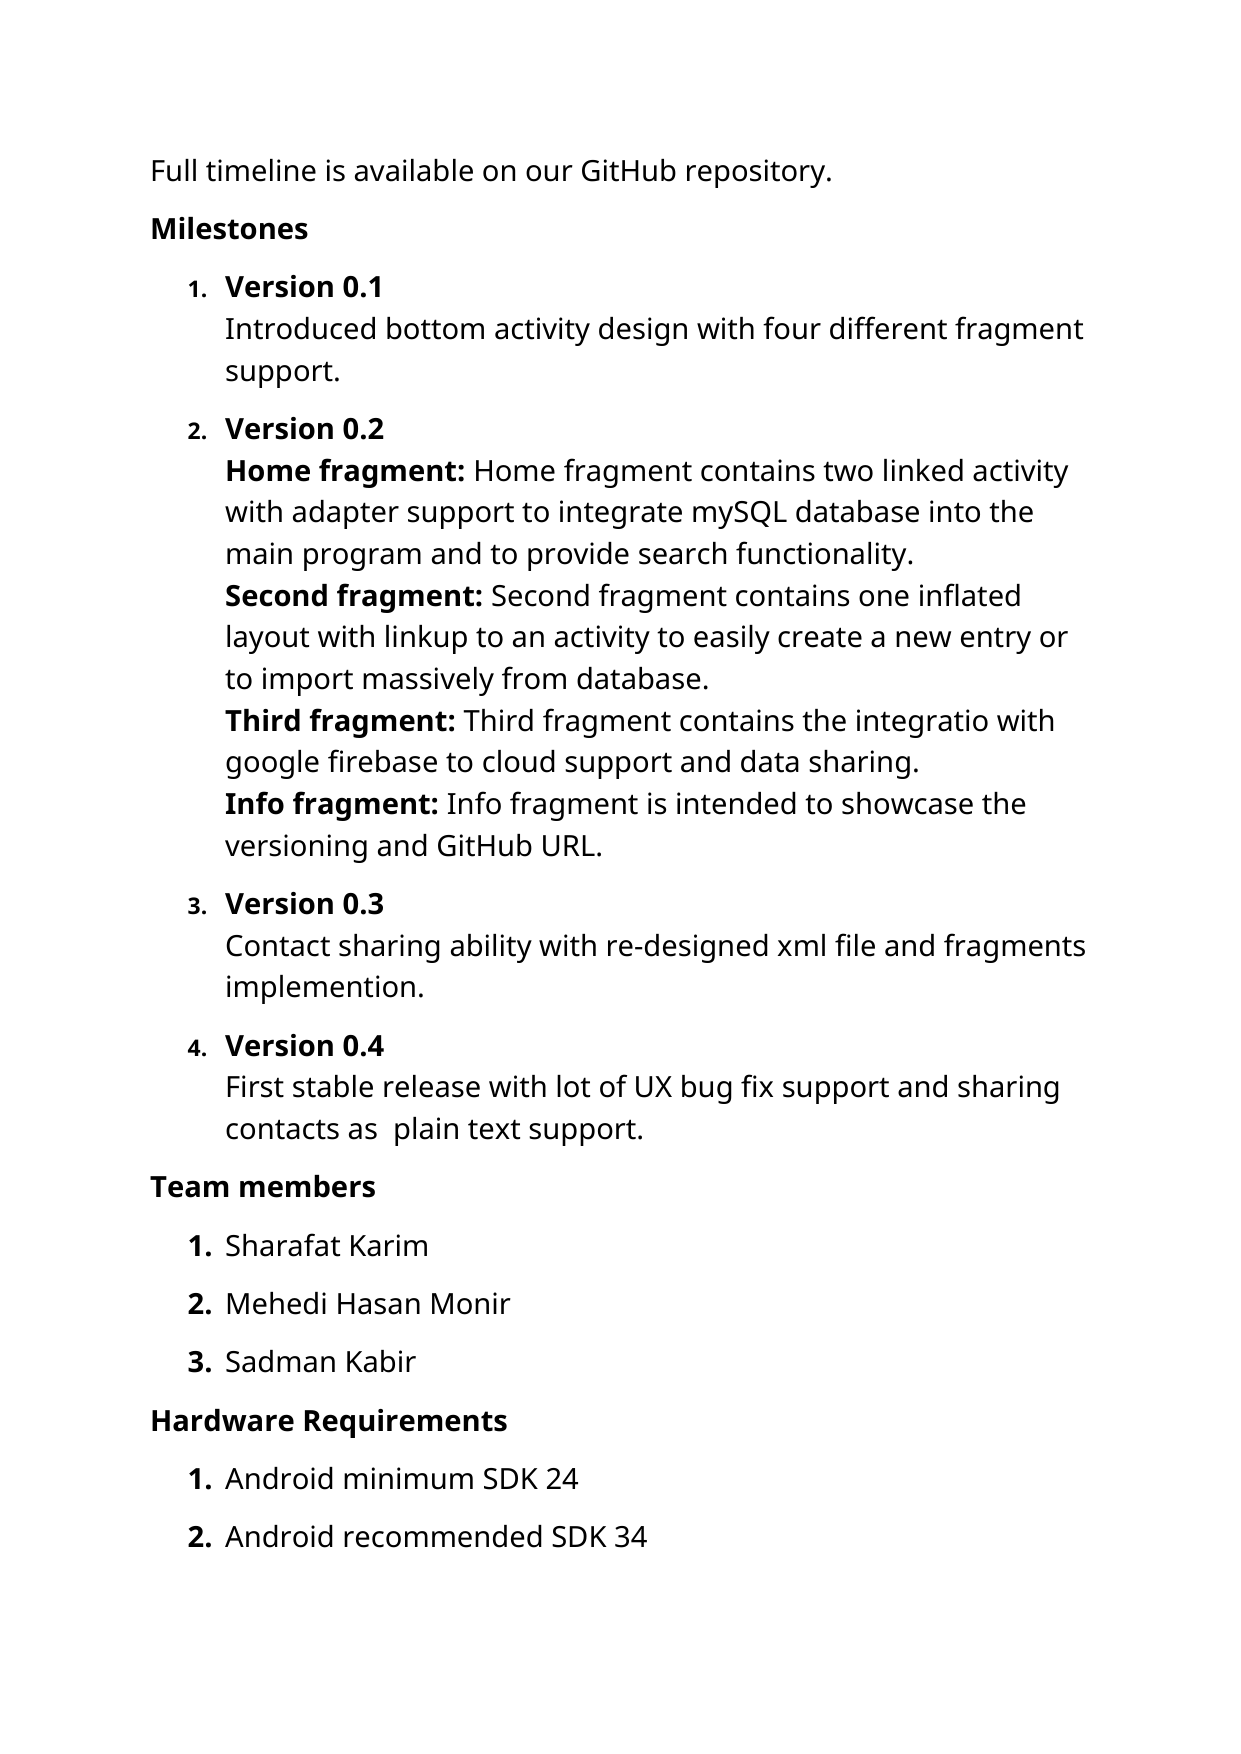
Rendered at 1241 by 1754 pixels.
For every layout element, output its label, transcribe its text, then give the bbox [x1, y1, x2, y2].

list Android minimum SDK 24 [187, 1458, 1090, 1498]
list Android recommended SDK 34 [187, 1517, 1090, 1556]
list Version 0.3 Contact sharing ability with re-designed xml file and fragments implemention. [187, 883, 1090, 1006]
text Hardware Requirements [150, 1400, 1090, 1440]
text Full timeline is available on our GitHub repository. [150, 150, 1090, 190]
text Milestones [150, 208, 1090, 248]
list Sharafat Karim [187, 1225, 1090, 1265]
list Mehedi Hasan Monir [187, 1283, 1090, 1323]
list Version 0.1 Introduced bottom activity design with four different fragment support. [187, 267, 1090, 390]
list Version 0.4 First stable release with lot of UX bug fix support and sharing contacts as plain text support. [187, 1025, 1090, 1148]
text Team members [150, 1167, 1090, 1206]
list Sadman Kabir [187, 1342, 1090, 1381]
list Version 0.2 Home fragment: Home fragment contains two linked activity with adapter support to integrate mySQL database into the main program and to provide search functionality. Second fragment: Second fragment contains one inflated layout with linkup to an activity to easily create a new entry or to import massively from database. Third fragment: Third fragment contains the integratio with google firebase to cloud support and data sharing. Info fragment: Info fragment is intended to showcase the versioning and GitHub URL. [187, 408, 1090, 865]
